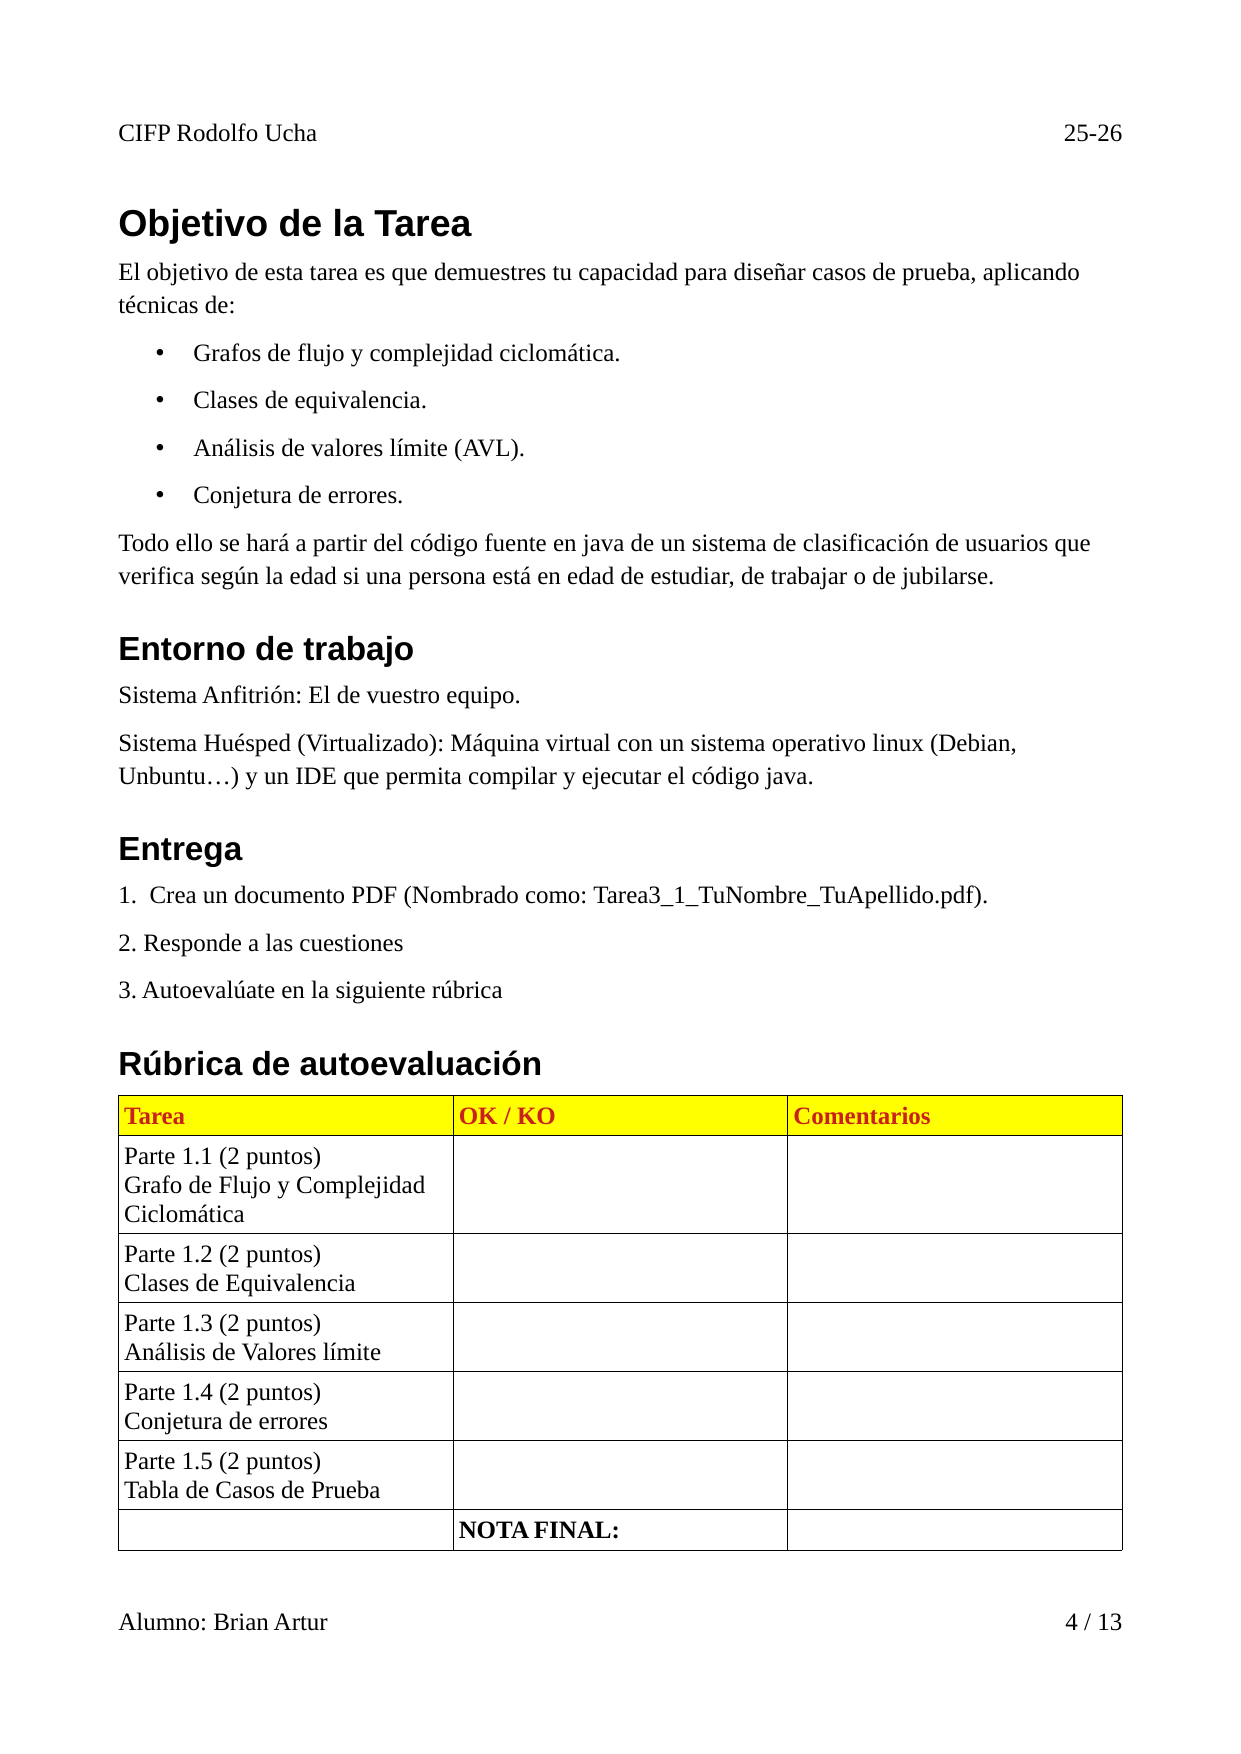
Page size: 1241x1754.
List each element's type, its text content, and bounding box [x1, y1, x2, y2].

list Grafos de flujo y complejidad ciclomática. [156, 338, 1122, 366]
table_cell Parte 1.2 (2 puntos) Clases de Equivalencia [119, 1234, 453, 1302]
subtitle Entrega [118, 829, 1122, 868]
subtitle Objetivo de la Tarea [118, 201, 1122, 244]
table_cell Parte 1.1 (2 puntos) Grafo de Flujo y Complejidad Ciclomática [119, 1136, 453, 1233]
table_cell [119, 1510, 453, 1550]
table_cell [454, 1234, 787, 1302]
text 3. Autoevalúate en la siguiente rúbrica [118, 976, 1122, 1004]
table_cell [454, 1441, 787, 1509]
table_cell NOTA FINAL: [454, 1510, 787, 1550]
list Conjetura de errores. [156, 480, 1122, 509]
table_cell [788, 1234, 1122, 1302]
table_cell Parte 1.4 (2 puntos) Conjetura de errores [119, 1372, 453, 1440]
table_cell [788, 1372, 1122, 1440]
text 1. Crea un documento PDF (Nombrado como: Tarea3_1_TuNombre_TuApellido.pdf). [118, 880, 1122, 909]
table_cell [788, 1136, 1122, 1233]
table_cell [454, 1372, 787, 1440]
table_cell [788, 1441, 1122, 1509]
list Clases de equivalencia. [156, 385, 1122, 414]
list Análisis de valores límite (AVL). [156, 433, 1122, 462]
table_cell [788, 1303, 1122, 1371]
text El objetivo de esta tarea es que demuestres tu capacidad para diseñar casos de prueba, aplicando técnicas de: [118, 257, 1122, 319]
table_header Comentarios [788, 1096, 1122, 1135]
table_cell [788, 1510, 1122, 1550]
text Sistema Huésped (Virtualizado): Máquina virtual con un sistema operativo linux (Debian, Unbuntu…) y un IDE que permita compilar y ejecutar el código java. [118, 728, 1122, 790]
subtitle Entorno de trabajo [118, 629, 1122, 668]
subtitle Rúbrica de autoevaluación [118, 1044, 1122, 1082]
text Sistema Anfitrión: El de vuestro equipo. [118, 680, 1122, 709]
table_header Tarea [119, 1096, 453, 1135]
table_cell [454, 1136, 787, 1233]
table_header OK / KO [454, 1096, 787, 1135]
text 2. Responde a las cuestiones [118, 928, 1122, 957]
table_cell Parte 1.5 (2 puntos) Tabla de Casos de Prueba [119, 1441, 453, 1509]
text Todo ello se hará a partir del código fuente en java de un sistema de clasificación de usuarios que verifica según la edad si una persona está en edad de estudiar, de trabajar o de jubilarse. [118, 528, 1122, 590]
table_cell [454, 1303, 787, 1371]
table_cell Parte 1.3 (2 puntos) Análisis de Valores límite [119, 1303, 453, 1371]
